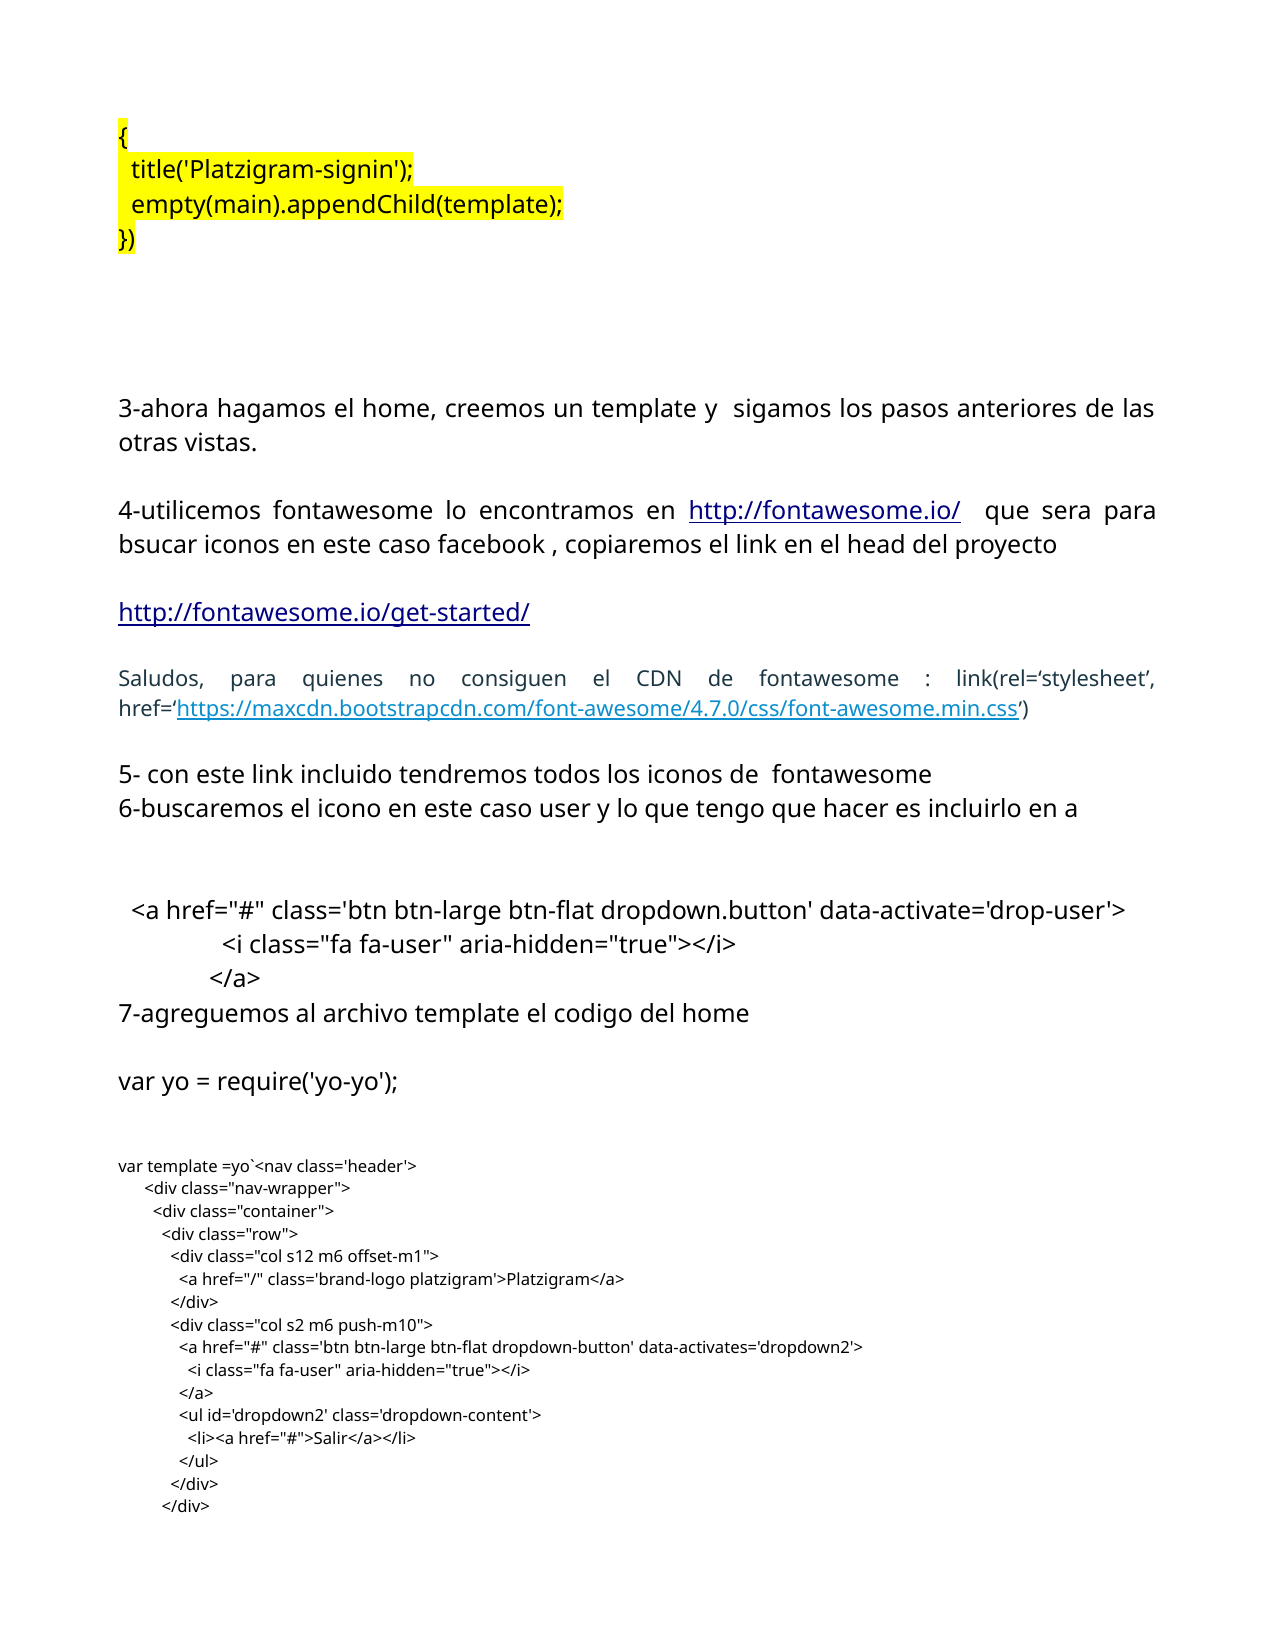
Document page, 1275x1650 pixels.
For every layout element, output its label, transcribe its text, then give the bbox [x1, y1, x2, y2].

text 6-buscaremos el icono en este caso user y lo que tengo que hacer es incluirlo en a [118, 791, 1157, 825]
text 3-ahora hagamos el home, creemos un template y sigamos los pasos anteriores de las otras vistas. [118, 391, 1157, 459]
text 4-utilicemos fontawesome lo encontramos en http://fontawesome.io/ que sera para bsucar iconos en este caso facebook , copiaremos el link en el head del proyecto [118, 493, 1157, 561]
text 5- con este link incluido tendremos todos los iconos de fontawesome [118, 757, 1157, 791]
text </a> [118, 961, 1157, 995]
text <div class="col s12 m6 offset-m1"> [118, 1245, 1157, 1268]
text 7-agreguemos al archivo template el codigo del home [118, 995, 1157, 1029]
text title('Platzigram-signin'); [118, 152, 1157, 186]
text <a href="#" class='btn btn-large btn-flat dropdown.button' data-activate='drop-user'> [118, 893, 1157, 927]
text <div class="row"> [118, 1222, 1157, 1245]
text Saludos, para quienes no consiguen el CDN de fontawesome : link(rel=‘stylesheet’, href=‘https://maxcdn.bootstrapcdn.com/font-awesome/4.7.0/css/font-awesome.min.css’) [118, 663, 1157, 723]
text <div class="container"> [118, 1199, 1157, 1222]
text }) [118, 220, 1157, 254]
text <i class="fa fa-user" aria-hidden="true"></i> [118, 927, 1157, 961]
text </div> [118, 1472, 1157, 1495]
text <a href="/" class='brand-logo platzigram'>Platzigram</a> [118, 1268, 1157, 1290]
text { [118, 118, 1157, 152]
text http://fontawesome.io/get-started/ [118, 595, 1157, 629]
text </div> [118, 1495, 1157, 1517]
text <ul id='dropdown2' class='dropdown-content'> [118, 1404, 1157, 1427]
text empty(main).appendChild(template); [118, 186, 1157, 220]
text <a href="#" class='btn btn-large btn-flat dropdown-button' data-activates='dropdown2'> [118, 1336, 1157, 1358]
text <li><a href="#">Salir</a></li> [118, 1427, 1157, 1449]
text <i class="fa fa-user" aria-hidden="true"></i> [118, 1358, 1157, 1381]
text </div> [118, 1290, 1157, 1313]
text <div class="nav-wrapper"> [118, 1177, 1157, 1199]
text var template =yo`<nav class='header'> [118, 1154, 1157, 1177]
text </ul> [118, 1449, 1157, 1472]
text var yo = require('yo-yo'); [118, 1063, 1157, 1097]
text <div class="col s2 m6 push-m10"> [118, 1313, 1157, 1336]
text </a> [118, 1381, 1157, 1404]
